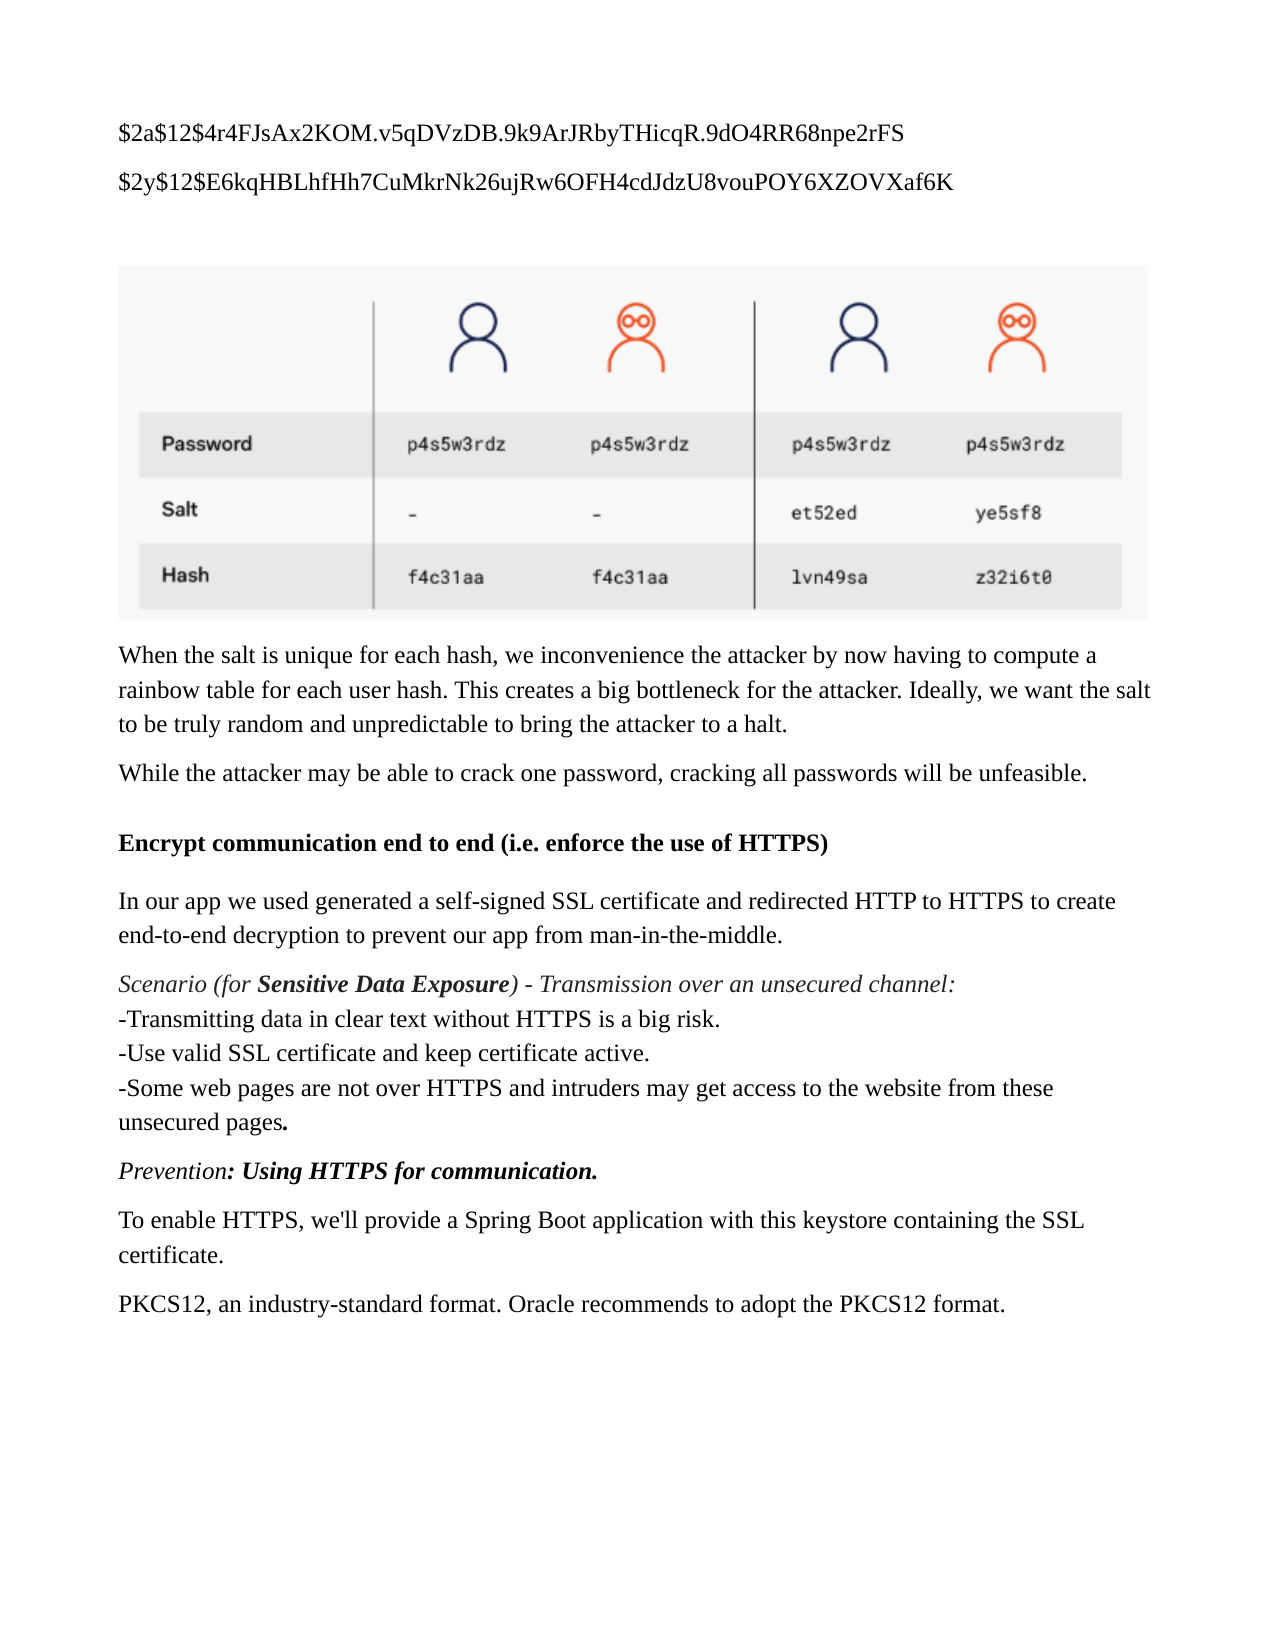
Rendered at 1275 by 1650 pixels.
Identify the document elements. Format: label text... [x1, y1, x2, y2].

subtitle Encrypt communication end to end (i.e. enforce the use of HTTPS) [118, 828, 1157, 886]
text In our app we used generated a self-signed SSL certificate and redirected HTTP to HTTPS to create end-to-end decryption to prevent our app from man-in-the-middle. [118, 886, 1157, 949]
text To enable HTTPS, we'll provide a Spring Boot application with this keystore containing the SSL certificate. [118, 1205, 1157, 1268]
text PKCS12, an industry-standard format. Oracle recommends to adopt the PKCS12 format. [118, 1289, 1157, 1352]
text Scenario (for Sensitive Data Exposure) - Transmission over an unsecured channel: -Transmitting data in clear text without HTTPS is a big risk. -Use valid SSL certificate and keep certificate active. -Some web pages are not over HTTPS and intruders may get access to the website from these unsecured pages. [118, 969, 1157, 1136]
text Prevention: Using HTTPS for communication. [118, 1156, 1157, 1185]
text While the attacker may be able to crack one password, cracking all passwords will be unfeasible. [118, 758, 1157, 787]
text $2y$12$E6kqHBLhfHh7CuMkrNk26ujRw6OFH4cdJdzU8vouPOY6XZOVXaf6K [118, 167, 1157, 196]
picture [118, 265, 1148, 620]
text When the salt is unique for each hash, we inconvenience the attacker by now having to compute a rainbow table for each user hash. This creates a big bottleneck for the attacker. Ideally, we want the salt to be truly random and unpredictable to bring the attacker to a halt. [118, 640, 1157, 738]
text $2a$12$4r4FJsAx2KOM.v5qDVzDB.9k9ArJRbyTHicqR.9dO4RR68npe2rFS [118, 118, 1157, 147]
